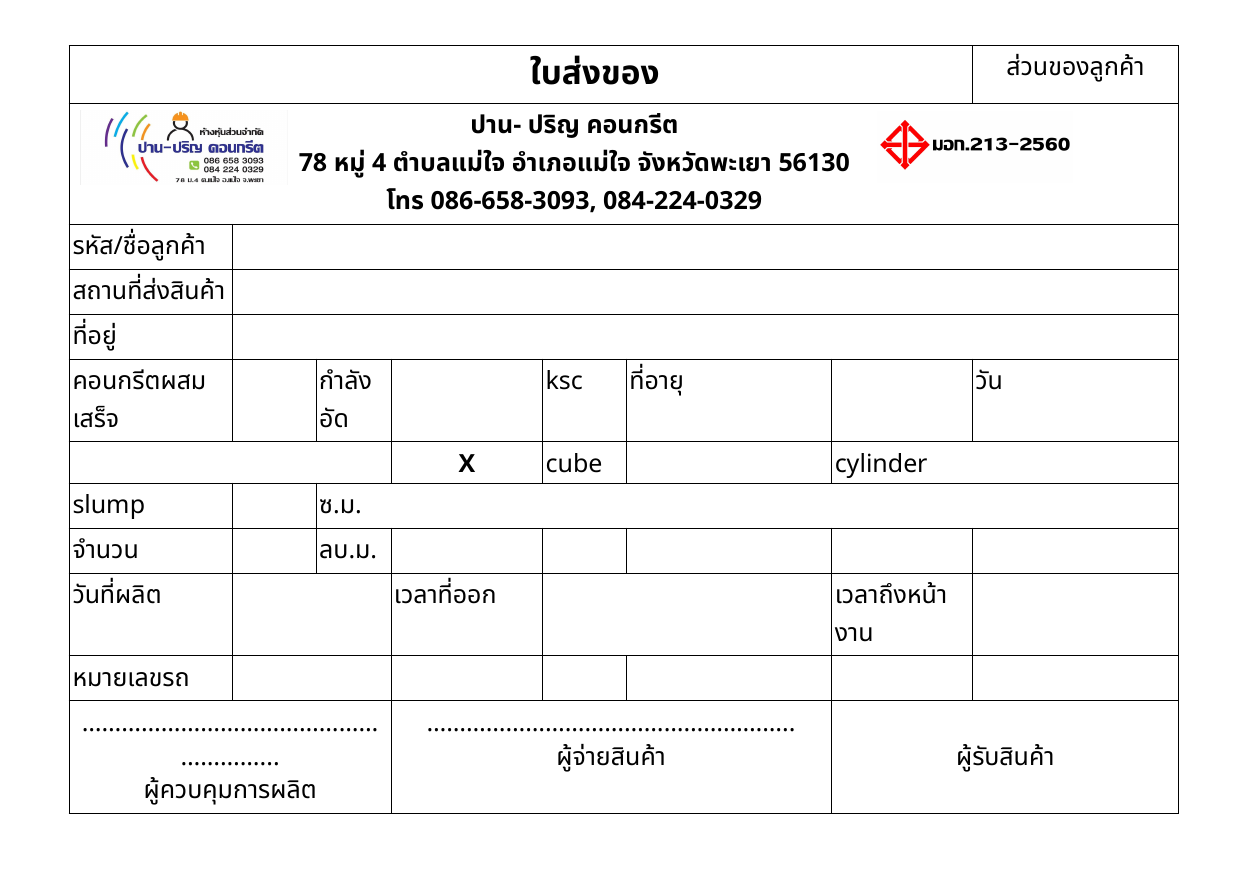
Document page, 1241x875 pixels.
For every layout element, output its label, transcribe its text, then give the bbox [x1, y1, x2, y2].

table_cell [392, 529, 542, 573]
table_cell [860, 104, 1178, 224]
table_cell [392, 360, 542, 441]
table_cell [973, 656, 1178, 700]
picture [877, 111, 1073, 183]
table_cell [233, 484, 316, 527]
table_cell วันที่ผลิต [70, 574, 232, 655]
table_cell หมายเลขรถ [70, 656, 232, 700]
table_cell [627, 442, 831, 482]
table_cell คอนกรีตผสมเสร็จ [70, 360, 232, 441]
table_cell [70, 104, 288, 224]
table_cell ที่อายุ [627, 360, 831, 441]
table_cell ปาน- ปริญ คอนกรีต 78 หมู่ 4 ตำบลแม่ใจ อำเภอแม่ใจ จังหวัดพะเยา 56130 โทร 086-658-3093, 084-224-0329 [288, 104, 860, 224]
table_cell [392, 656, 542, 700]
table_header ส่วนของลูกค้า [973, 46, 1178, 102]
table_cell [233, 360, 316, 441]
table_cell ซ.ม. [317, 484, 1178, 527]
table_cell [233, 270, 1178, 314]
table_cell [832, 656, 972, 700]
table_cell [233, 529, 316, 573]
table_cell [973, 574, 1178, 655]
table_cell [543, 574, 831, 655]
table_cell [70, 442, 391, 482]
table_cell จำนวน [70, 529, 232, 573]
table_cell [627, 529, 831, 573]
table_cell [543, 529, 626, 573]
table_cell [543, 656, 626, 700]
table_cell [832, 360, 972, 441]
table_cell slump [70, 484, 232, 527]
table_cell [233, 225, 1178, 269]
table_cell [233, 574, 391, 655]
table_cell X [392, 442, 542, 482]
table_cell [233, 315, 1178, 358]
table_cell [973, 529, 1178, 573]
table_cell ผู้รับสินค้า [832, 701, 1178, 813]
table_cell cylinder [832, 442, 1178, 482]
table_cell ksc [543, 360, 626, 441]
table_cell [233, 656, 391, 700]
table_cell เวลาที่ออก [392, 574, 542, 655]
table_cell สถานที่ส่งสินค้า [70, 270, 232, 314]
table_cell [832, 529, 972, 573]
table_header ใบส่งของ [70, 46, 972, 102]
table_cell ลบ.ม. [317, 529, 391, 573]
table_cell กำลังอัด [317, 360, 391, 441]
table_cell ……………………………………………….. ผู้จ่ายสินค้า [392, 701, 831, 813]
picture [80, 110, 288, 185]
table_cell cube [543, 442, 626, 482]
table_cell [627, 656, 831, 700]
table_cell ที่อยู่ [70, 315, 232, 358]
table_cell …………………………………………………... ผู้ควบคุมการผลิต [70, 701, 391, 813]
table_cell รหัส/ชื่อลูกค้า [70, 225, 232, 269]
table_cell เวลาถึงหน้างาน [832, 574, 972, 655]
table_cell วัน [973, 360, 1178, 441]
